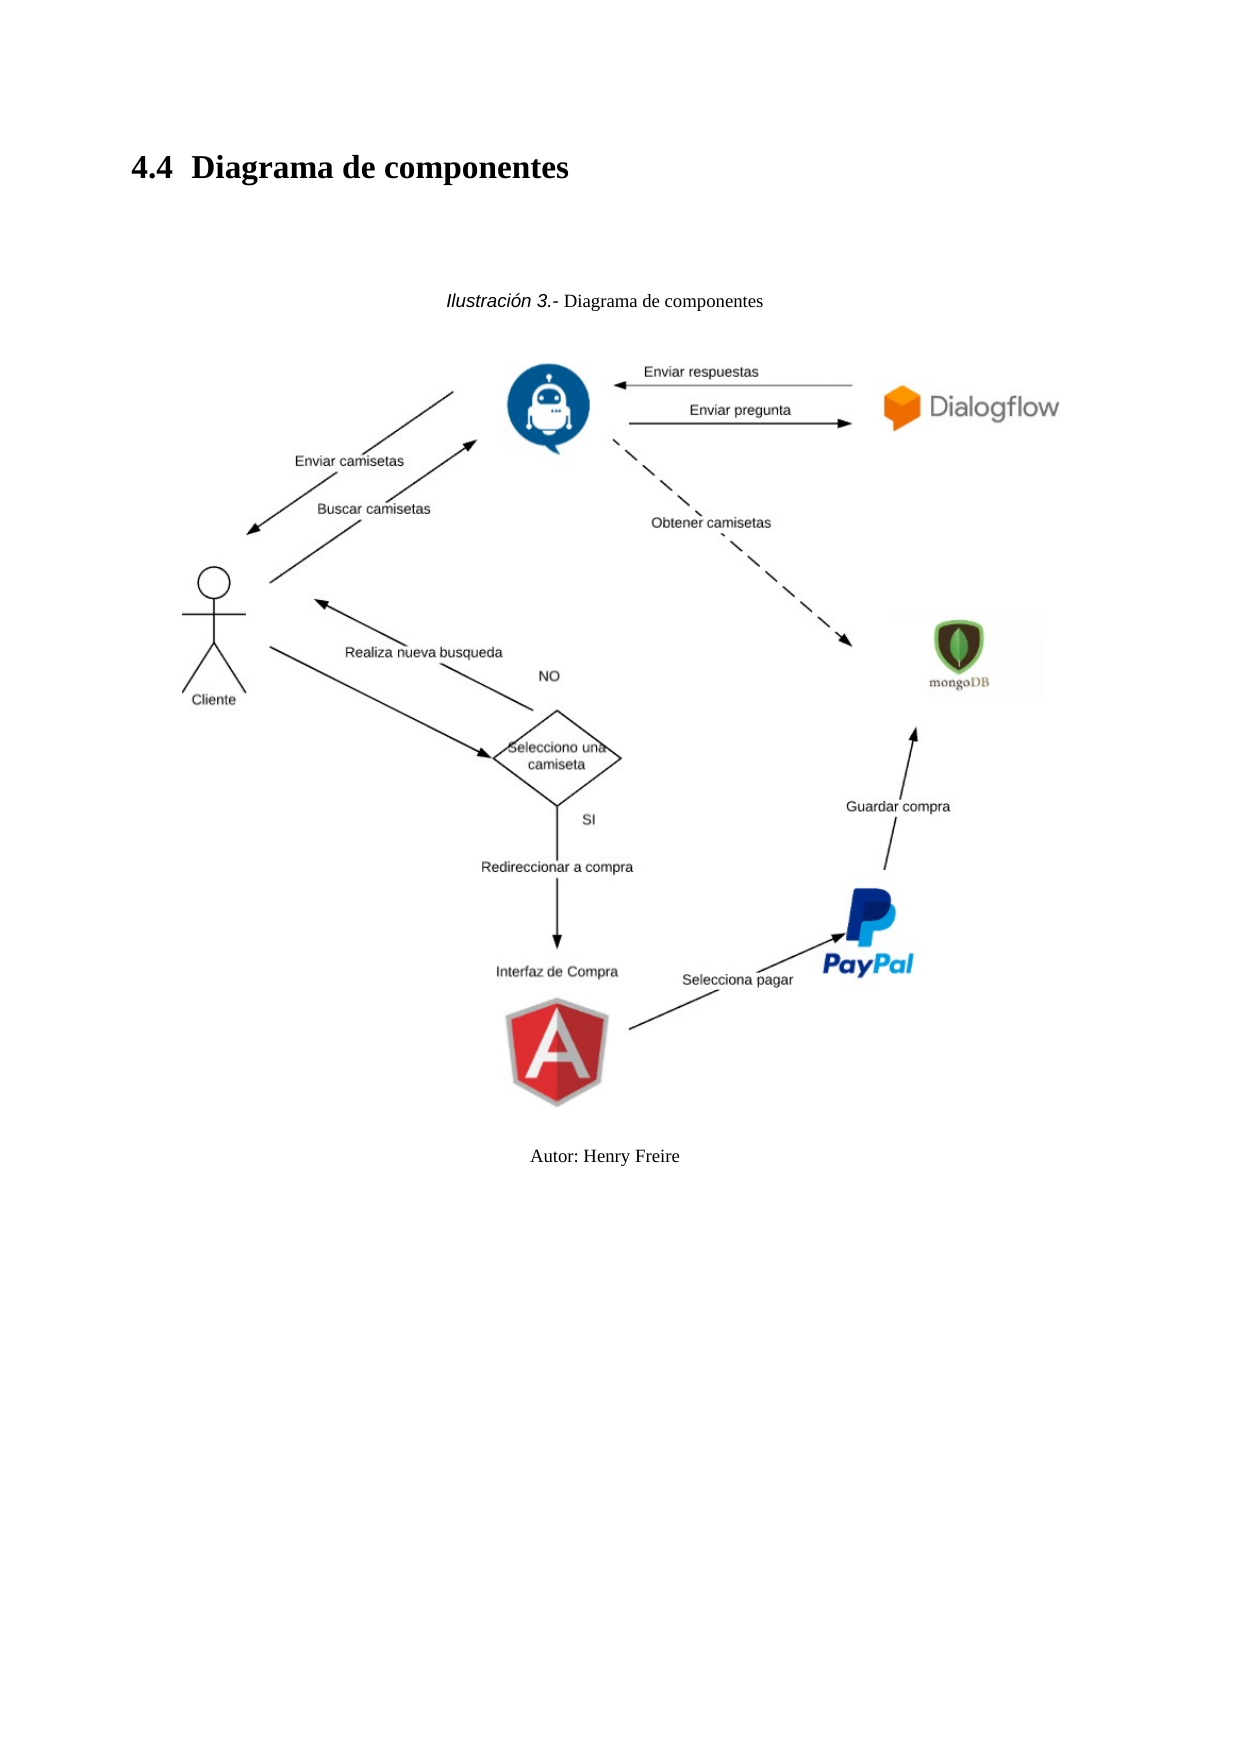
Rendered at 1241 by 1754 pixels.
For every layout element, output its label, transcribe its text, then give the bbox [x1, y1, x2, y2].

text Ilustración 3.- Diagrama de componentes [156, 290, 1054, 312]
subtitle Diagrama de componentes [131, 147, 1194, 185]
picture [182, 363, 1060, 1108]
text Autor: Henry Freire [156, 1145, 1054, 1167]
